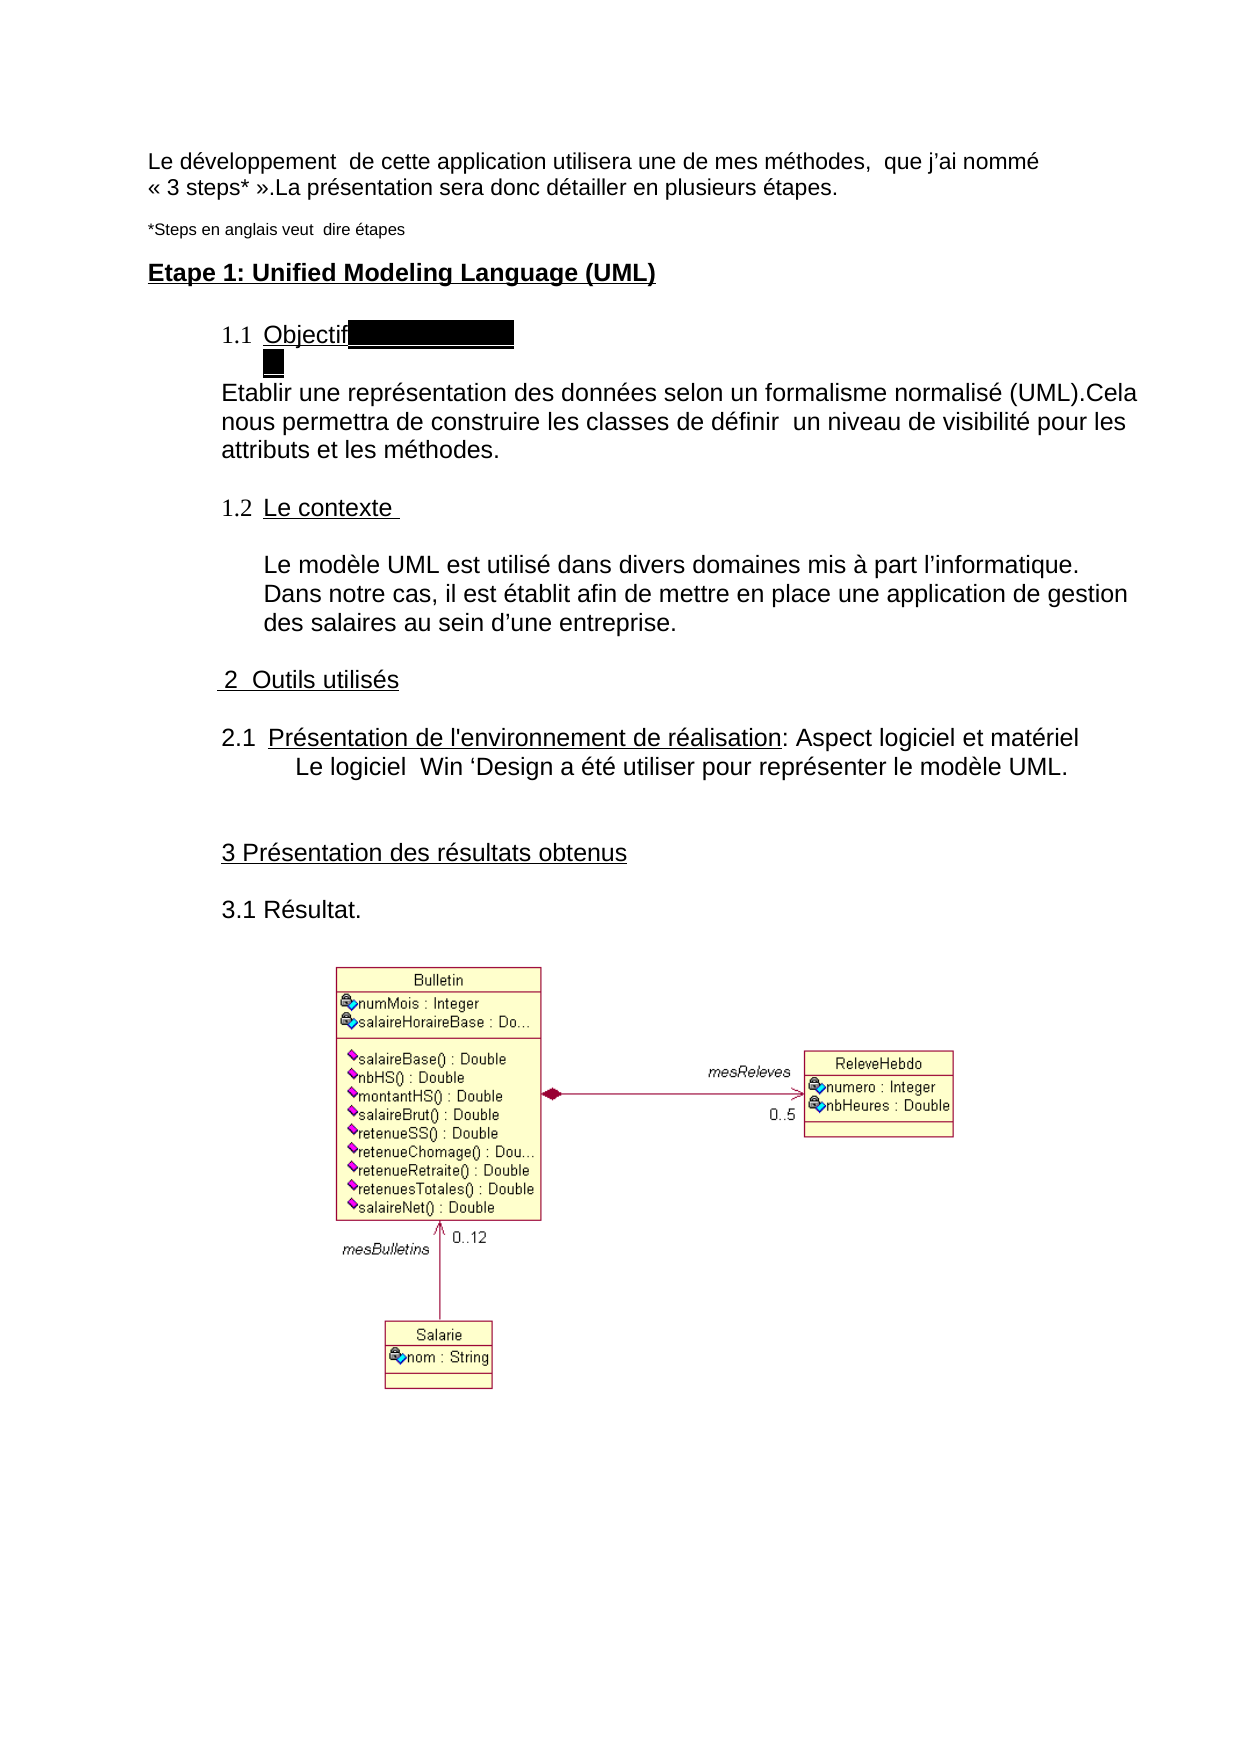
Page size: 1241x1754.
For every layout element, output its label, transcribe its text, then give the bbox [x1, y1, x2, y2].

text Le modèle UML est utilisé dans divers domaines mis à part l’informatique. Dans notre cas, il est établit afin de mettre en place une application de gestion des salaires au sein d’une entreprise. [263, 550, 1144, 637]
text 2.1 Présentation de l'environnement de réalisation: Aspect logiciel et matériel [221, 723, 1144, 752]
list Le contexte [221, 493, 1144, 522]
text Etablir une représentation des données selon un formalisme normalisé (UML).Cela nous permettra de construire les classes de définir un niveau de visibilité pour les attributs et les méthodes. [221, 378, 1144, 464]
text Etape 1: Unified Modeling Language (UML) [148, 258, 1144, 287]
text Le logiciel Win ‘Design a été utiliser pour représenter le modèle UML. [148, 752, 1144, 780]
text 3 Présentation des résultats obtenus [148, 838, 1144, 867]
list Objectif [221, 320, 1144, 349]
text *Steps en anglais veut dire étapes [148, 219, 1144, 239]
text 3.1 Résultat. [148, 895, 1144, 924]
text 2 Outils utilisés [148, 665, 1144, 694]
text Le développement de cette application utilisera une de mes méthodes, que j’ai nommé « 3 steps* ».La présentation sera donc détailler en plusieurs étapes. [148, 148, 1160, 200]
